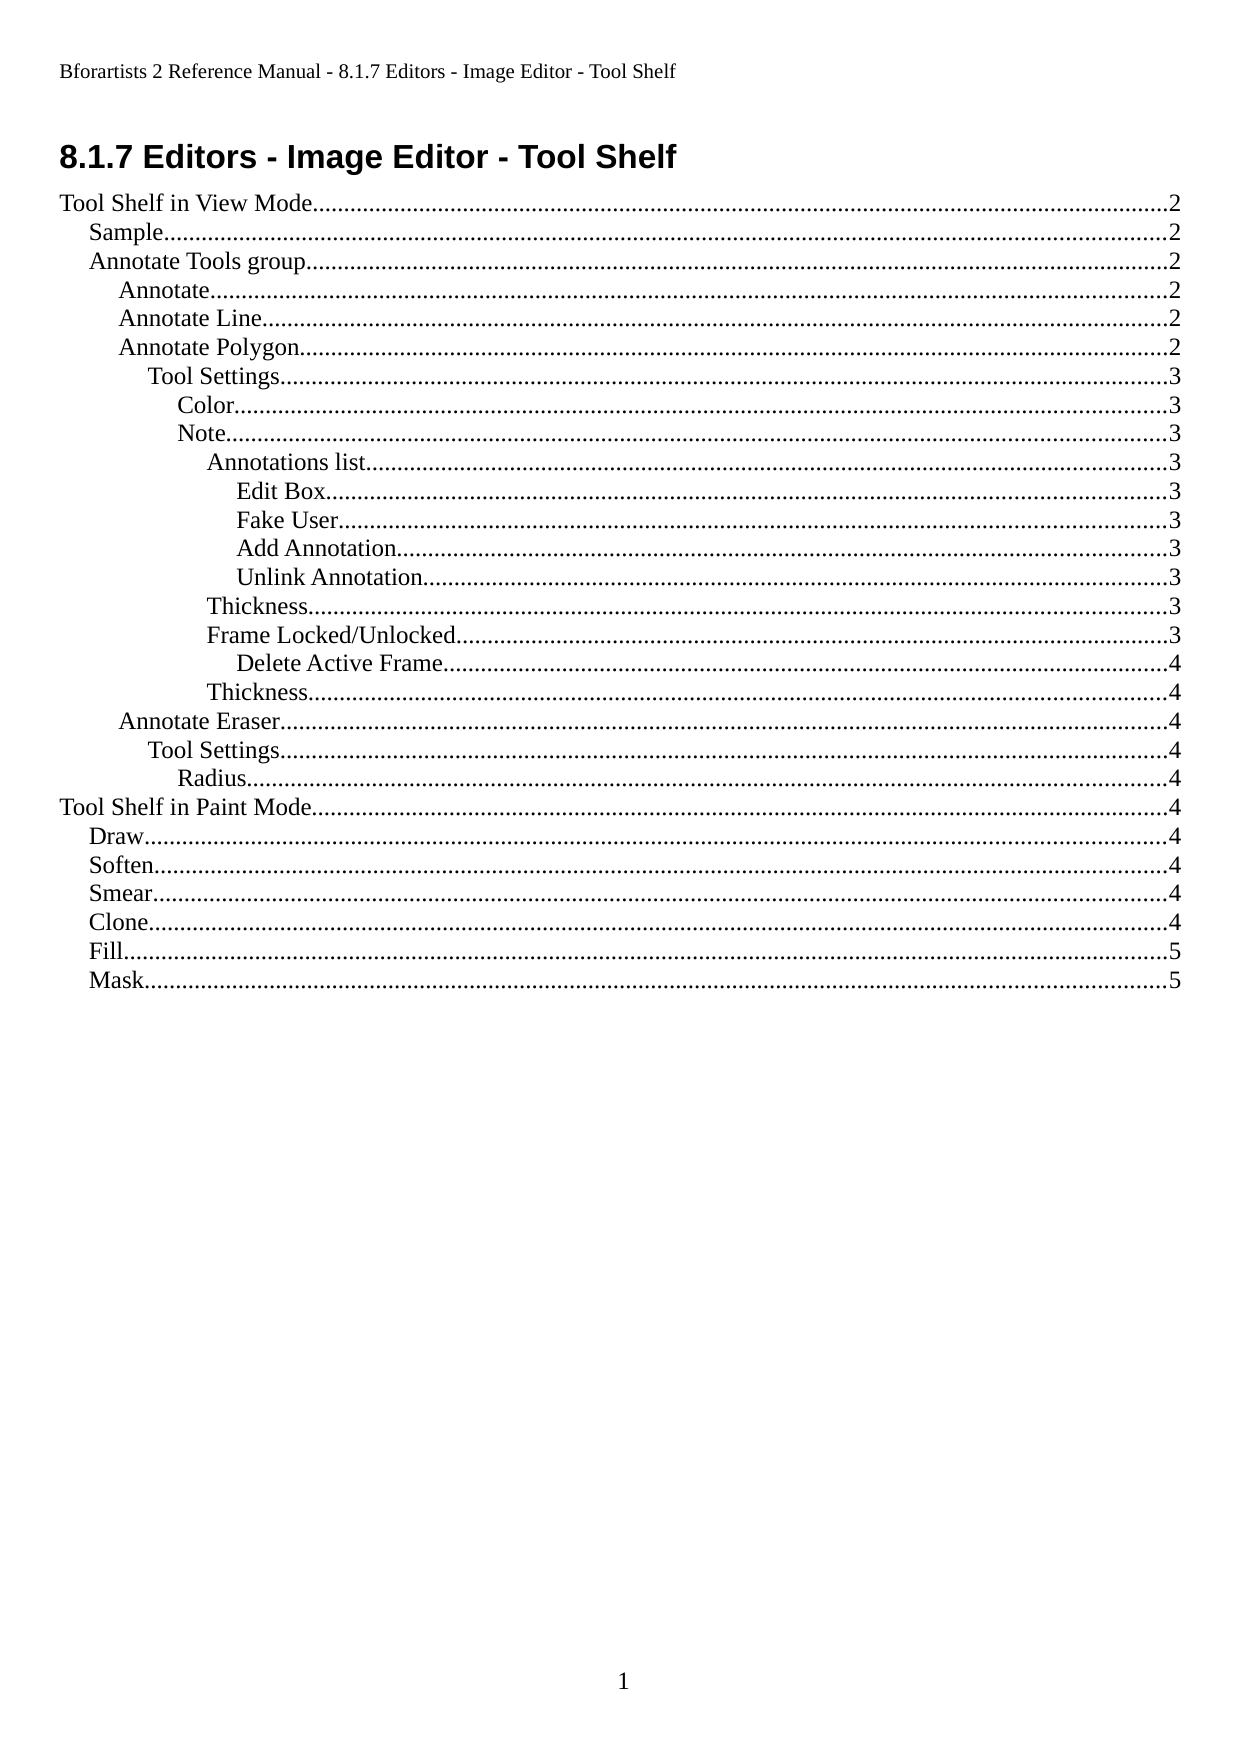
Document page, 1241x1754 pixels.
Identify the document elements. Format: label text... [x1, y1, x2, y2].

text Color 3 [177, 390, 1181, 418]
text Delete Active Frame 4 [236, 648, 1181, 677]
subtitle 8.1.7 Editors - Image Editor - Tool Shelf [59, 138, 1181, 176]
text Clone 4 [88, 907, 1181, 936]
text Frame Locked/Unlocked 3 [206, 620, 1181, 648]
text Annotate Line 2 [118, 303, 1181, 332]
text Soften 4 [88, 850, 1181, 878]
text Fill 5 [88, 936, 1181, 965]
text Fake User 3 [236, 505, 1181, 533]
text Note 3 [177, 418, 1181, 447]
text Thickness 4 [206, 677, 1181, 706]
text Tool Shelf in View Mode 2 [59, 188, 1181, 217]
text Sample 2 [88, 217, 1181, 246]
text Thickness 3 [206, 591, 1181, 620]
text Tool Shelf in Paint Mode 4 [59, 792, 1181, 821]
text Annotate Tools group 2 [88, 246, 1181, 275]
text Annotate Eraser 4 [118, 706, 1181, 735]
text Tool Settings 4 [147, 735, 1181, 763]
text Unlink Annotation 3 [236, 562, 1181, 591]
text Smear 4 [88, 878, 1181, 907]
text Annotate Polygon 2 [118, 332, 1181, 361]
text Tool Settings 3 [147, 361, 1181, 390]
text Edit Box 3 [236, 476, 1181, 505]
text Mask 5 [88, 965, 1181, 993]
text Annotate 2 [118, 275, 1181, 303]
text Radius 4 [177, 763, 1181, 792]
text Draw 4 [88, 821, 1181, 850]
text Annotations list 3 [206, 447, 1181, 476]
text Add Annotation 3 [236, 533, 1181, 562]
